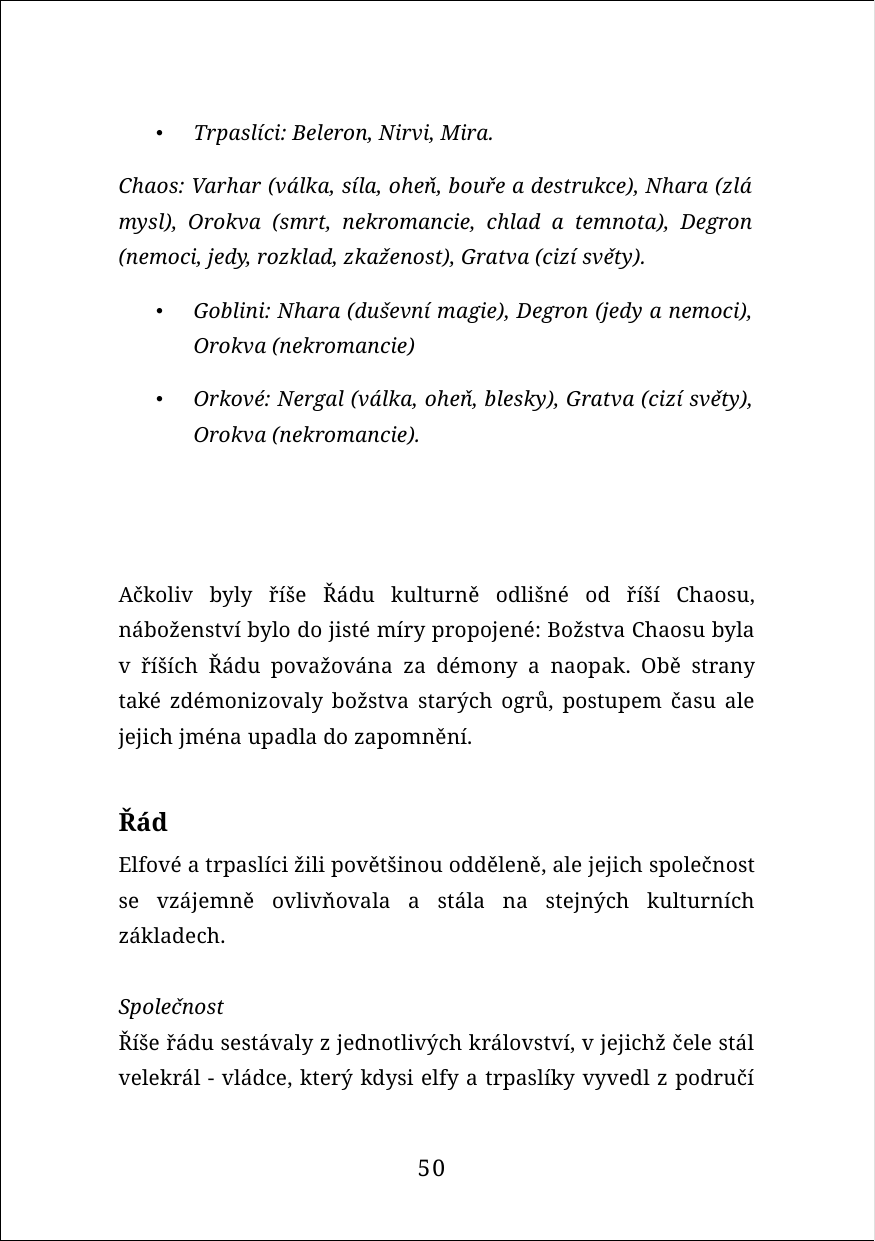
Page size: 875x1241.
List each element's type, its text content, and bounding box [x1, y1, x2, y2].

list Trpaslíci: Beleron, Nirvi, Mira. [156, 118, 756, 147]
list Orkové: Nergal (válka, oheň, blesky), Gratva (cizí světy), Orokva (nekromancie). [156, 384, 756, 448]
text Ačkoliv byly říše Řádu kulturně odlišné od říší Chaosu, náboženství bylo do jisté míry propojené: Božstva Chaosu byla v říších Řádu považována za démony a naopak. Obě strany také zdémonizovaly božstva starých ogrů, postupem času ale jejich jména upadla do zapomnění. [118, 580, 756, 750]
text Elfové a trpaslíci žili povětšinou odděleně, ale jejich společnost se vzájemně ovlivňovala a stála na stejných kulturních základech. Společnost Říše řádu sestávaly z jednotlivých království, v jejichž čele stál velekrál - vládce, který kdysi elfy a trpaslíky vyvedl z područí [118, 850, 756, 1092]
list Goblini: Nhara (duševní magie), Degron (jedy a nemoci), Orokva (nekromancie) [156, 296, 756, 360]
text Chaos: Varhar (válka, síla, oheň, bouře a destrukce), Nhara (zlá mysl), Orokva (smrt, nekromancie, chlad a temnota), Degron (nemoci, jedy, rozklad, zkaženost), Gratva (cizí světy). [118, 171, 756, 271]
subtitle Řád [118, 804, 756, 839]
